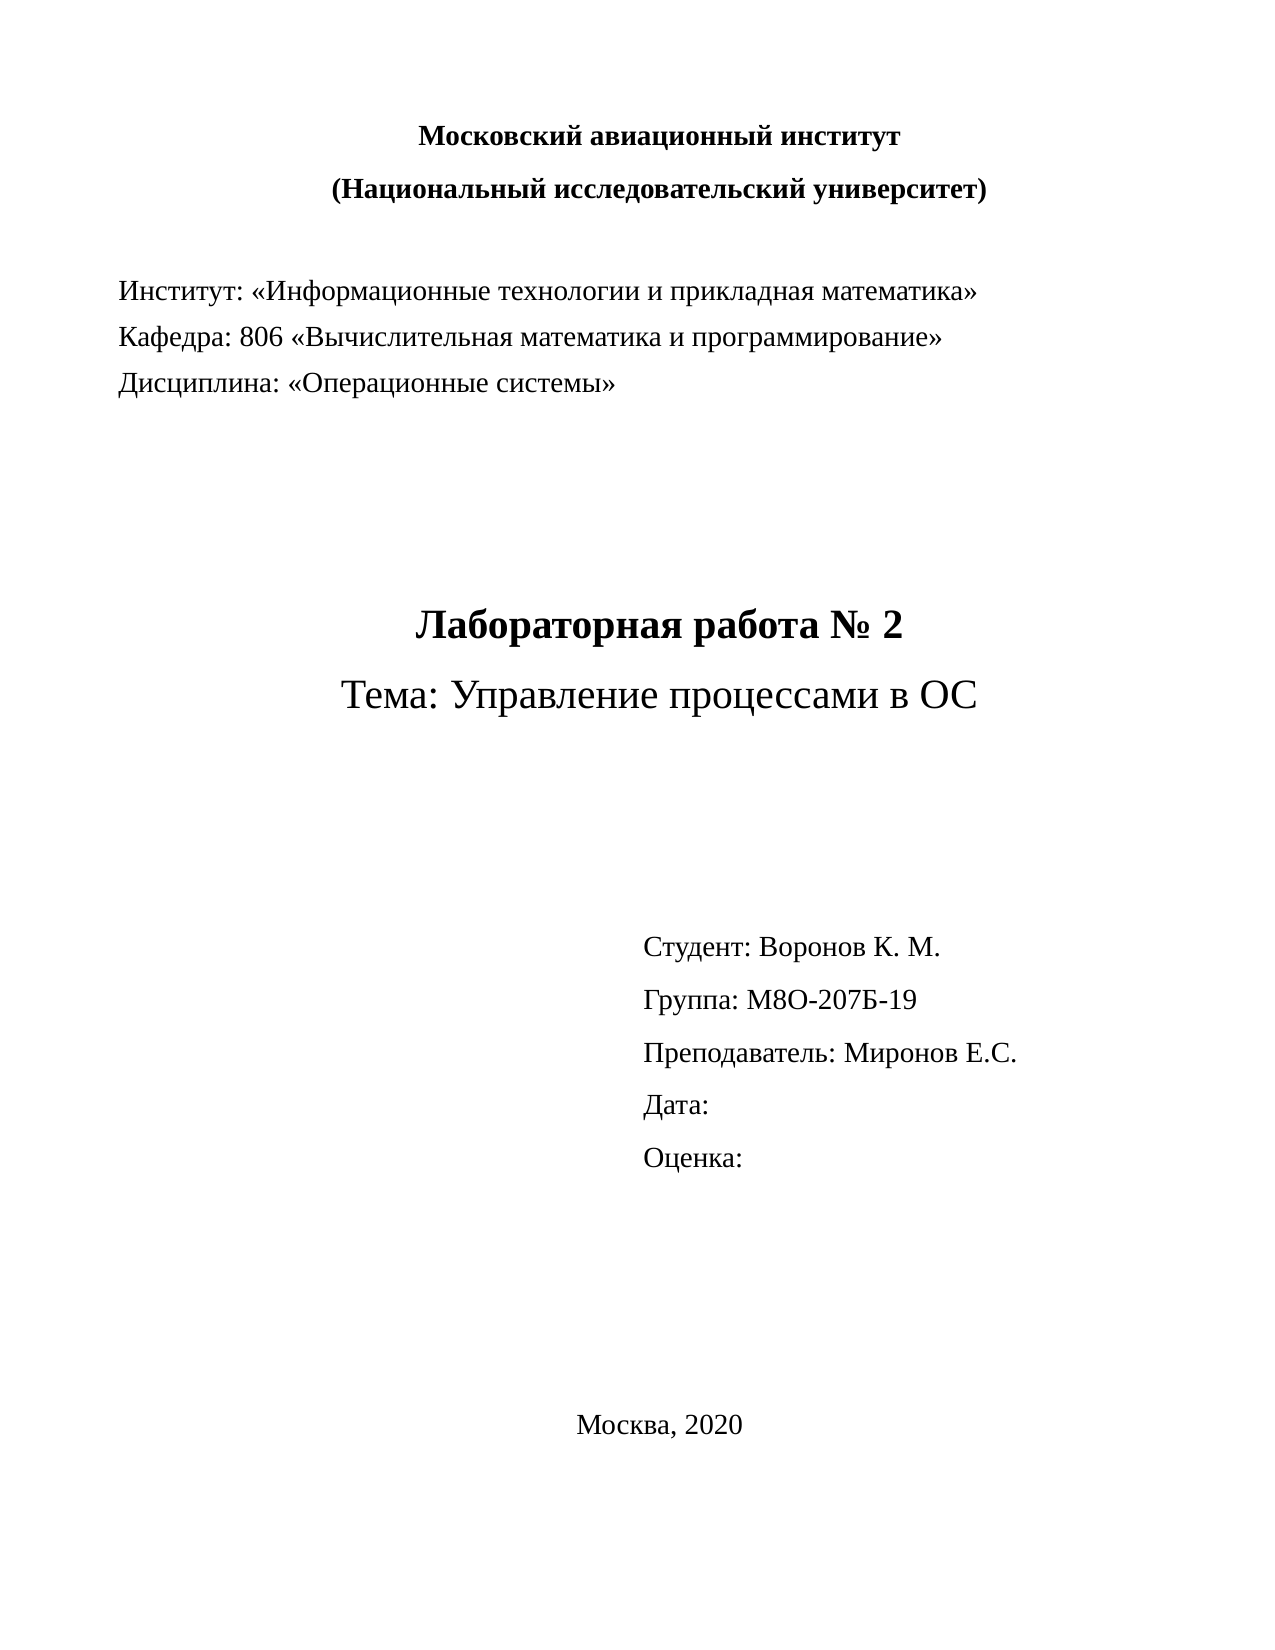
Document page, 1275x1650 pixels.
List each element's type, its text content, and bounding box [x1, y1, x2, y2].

text Тема: Управление процессами в ОС [118, 669, 1157, 717]
text (Национальный исследовательский университет) [118, 171, 1157, 204]
text Институт: «Информационные технологии и прикладная математика» [118, 273, 1157, 306]
text Дисциплина: «Операционные системы» [118, 365, 1157, 399]
text Оценка: [635, 1140, 1157, 1174]
text Студент: Воронов К. М. [635, 929, 1157, 963]
text Москва, 2020 [118, 1407, 1157, 1440]
text Группа: М8О-207Б-19 [635, 982, 1157, 1016]
text Кафедра: 806 «Вычислительная математика и программирование» [118, 319, 1157, 352]
text Лабораторная работа № 2 [118, 599, 1157, 647]
text Преподаватель: Миронов Е.С. [635, 1035, 1157, 1068]
text Московский авиационный институт [118, 118, 1157, 152]
text Дата: [635, 1087, 1157, 1121]
